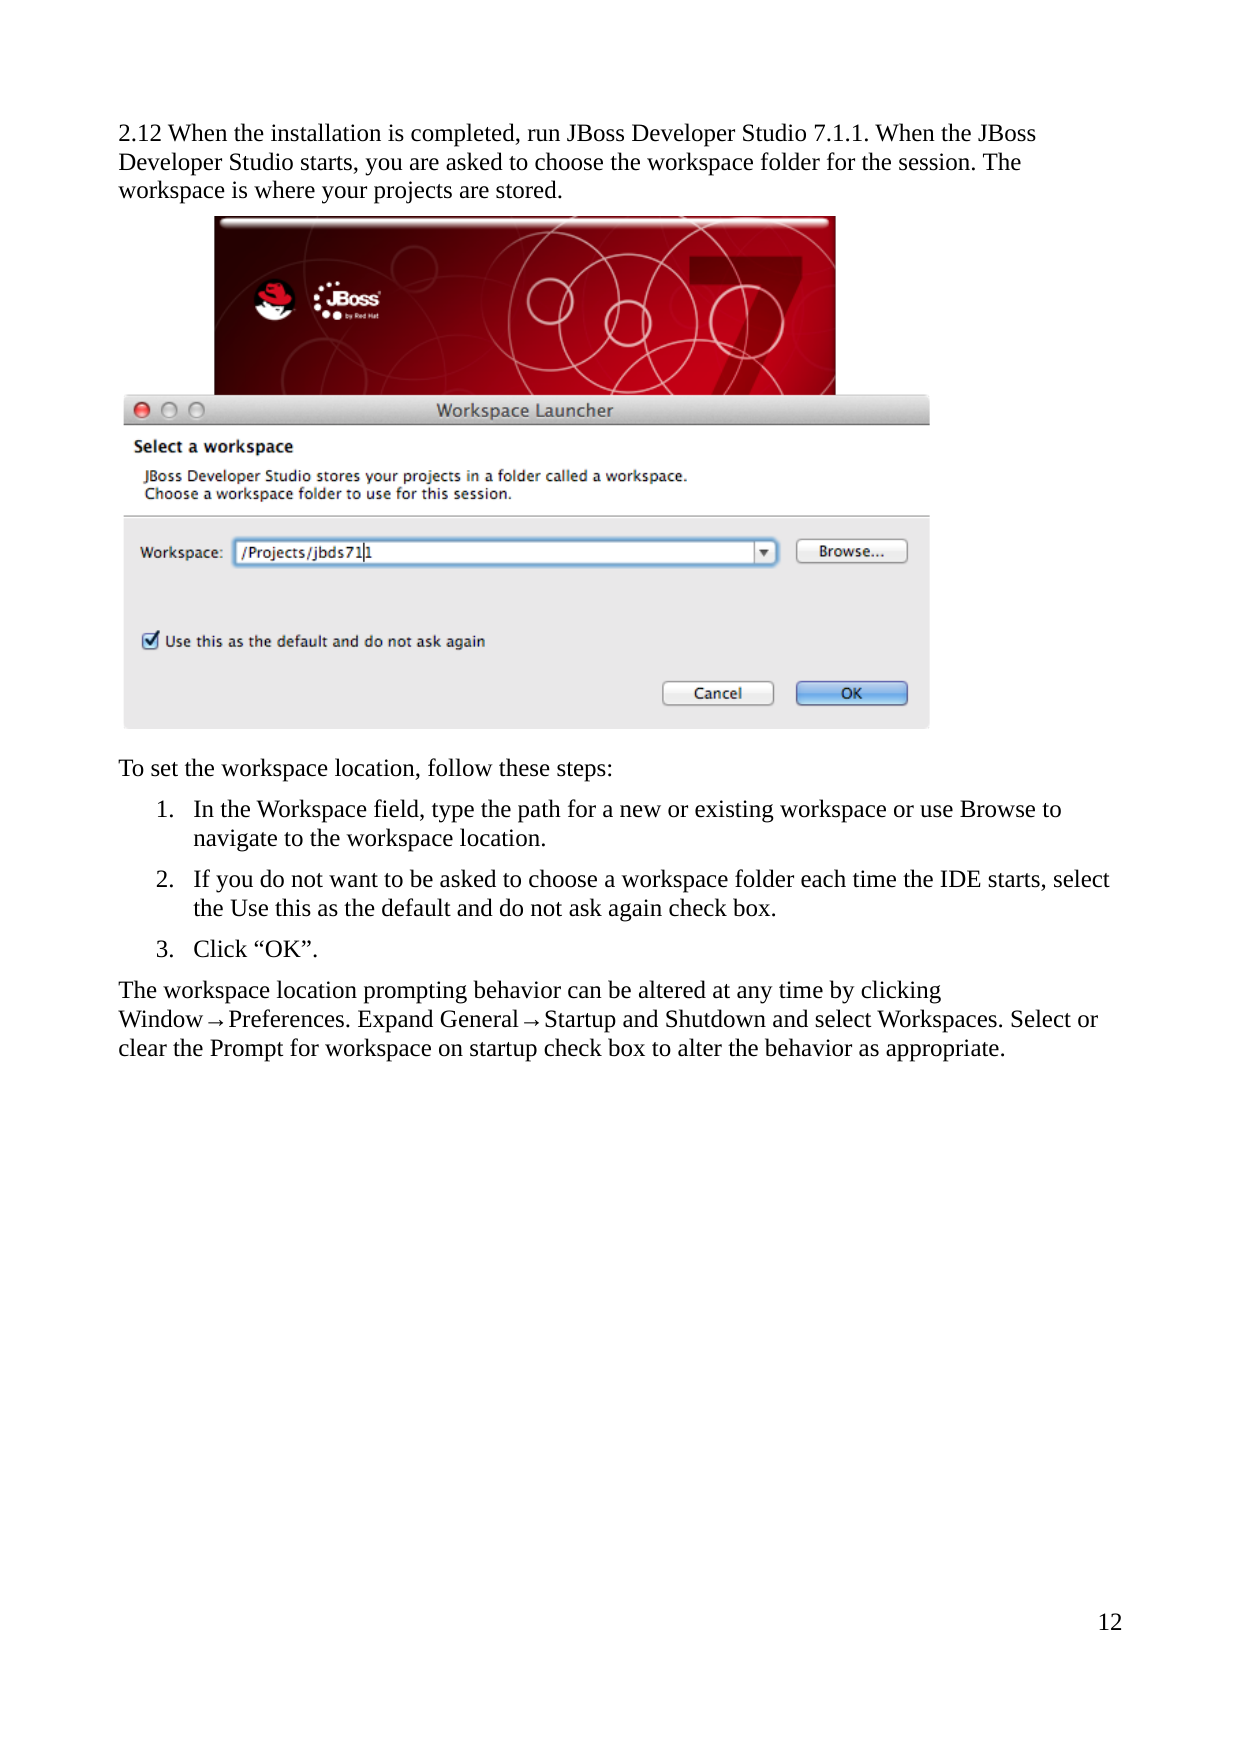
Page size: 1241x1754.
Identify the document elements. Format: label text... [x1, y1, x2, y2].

list If you do not want to be asked to choose a workspace folder each time the IDE starts, select the Use this as the default and do not ask again check box. [156, 864, 1122, 922]
list Click “OK”. [156, 934, 1122, 963]
picture [123, 216, 930, 729]
text 2.12 When the installation is completed, run JBoss Developer Studio 7.1.1. When the JBoss Developer Studio starts, you are asked to choose the workspace folder for the session. The workspace is where your projects are stored. [118, 118, 1122, 204]
text To set the workspace location, follow these steps: [118, 753, 1122, 782]
list In the Workspace field, type the path for a new or existing workspace or use Browse to navigate to the workspace location. [156, 794, 1122, 852]
text The workspace location prompting behavior can be altered at any time by clicking Window→Preferences. Expand General→Startup and Shutdown and select Workspaces. Select or clear the Prompt for workspace on startup check box to alter the behavior as appropriate. [118, 976, 1122, 1062]
